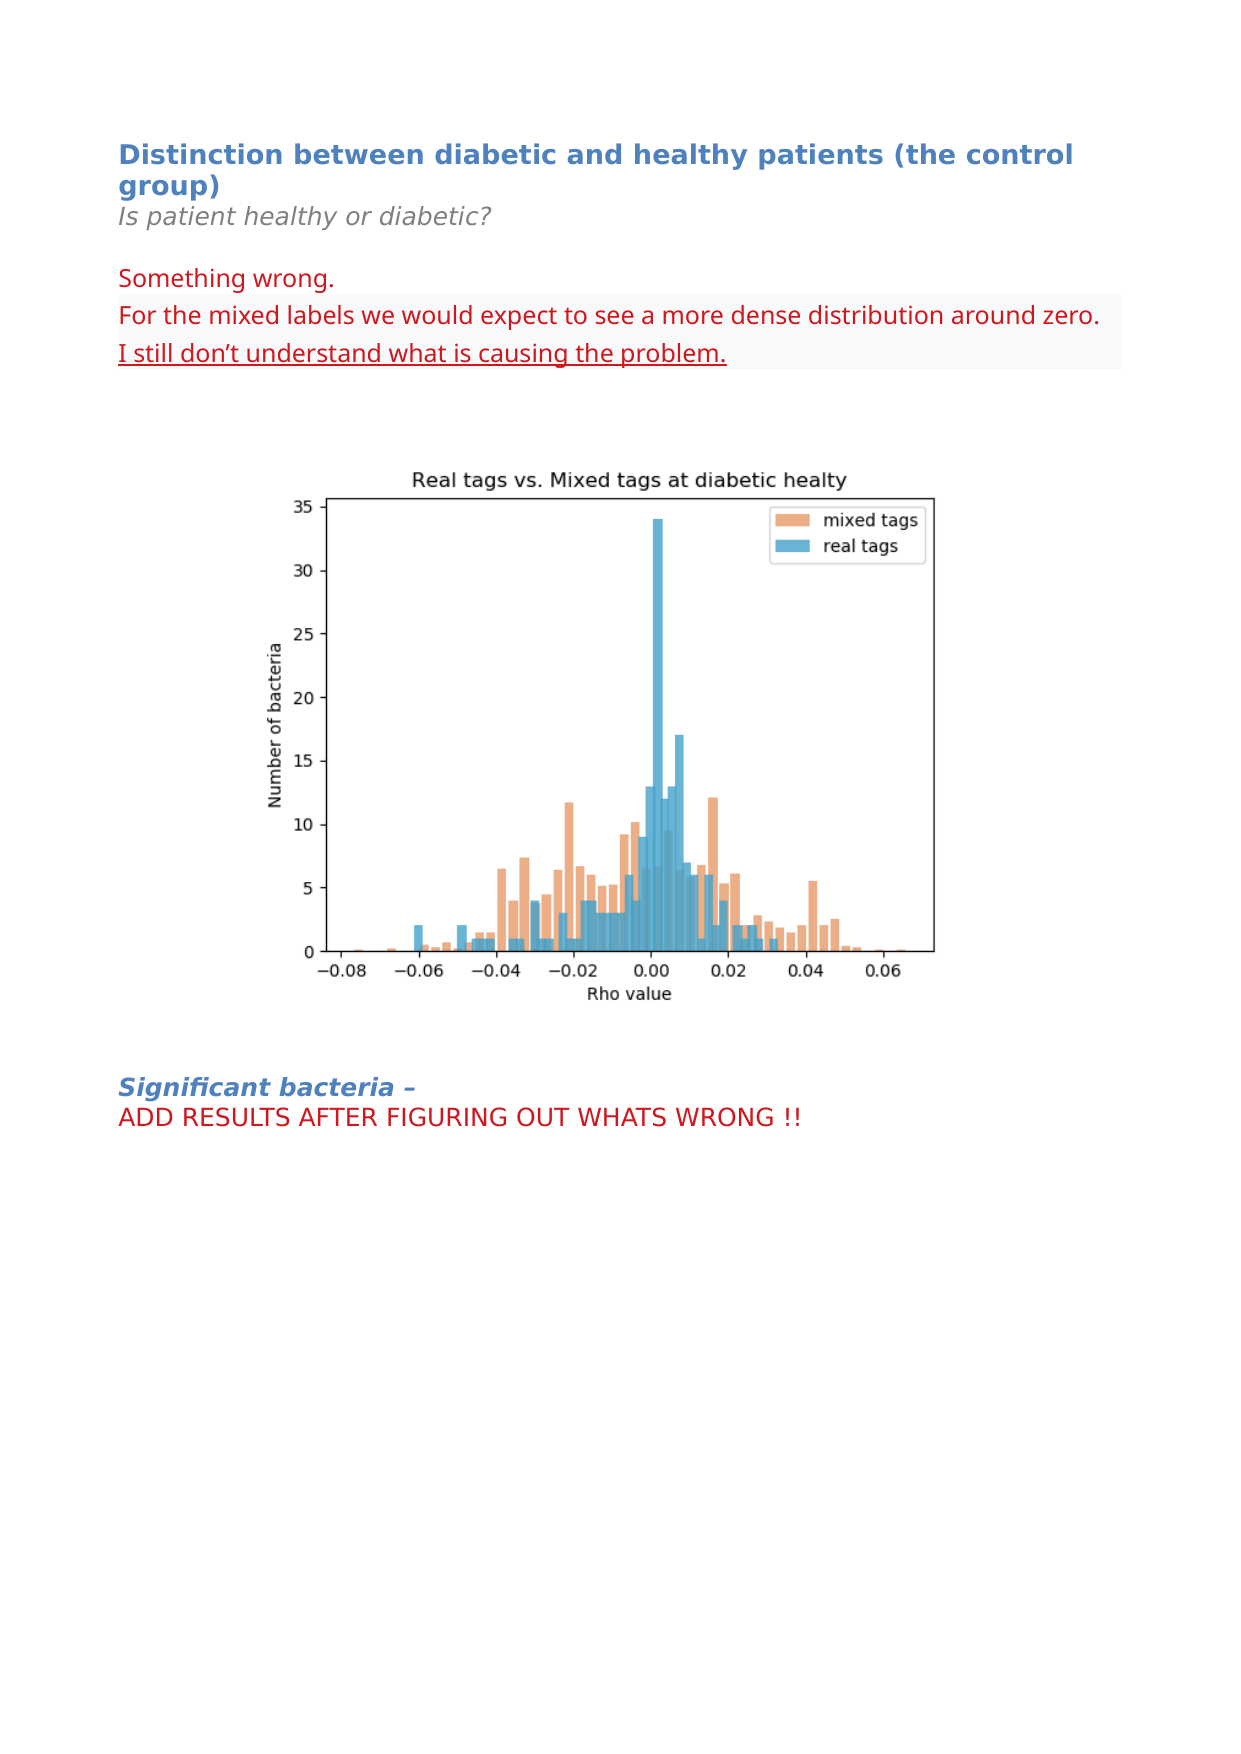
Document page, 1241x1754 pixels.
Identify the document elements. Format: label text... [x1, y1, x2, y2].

text Something wrong. [118, 260, 1122, 294]
text Significant bacteria – [118, 1073, 1122, 1103]
text I still don’t understand what is causing the problem. [118, 332, 1122, 369]
text Is patient healthy or diabetic? [118, 202, 1122, 231]
picture [228, 427, 1012, 1016]
text For the mixed labels we would expect to see a more dense distribution around zero. [118, 294, 1122, 332]
text ADD RESULTS AFTER FIGURING OUT WHATS WRONG !! [118, 1103, 1122, 1132]
subtitle Distinction between diabetic and healthy patients (the control group) [118, 139, 1122, 202]
